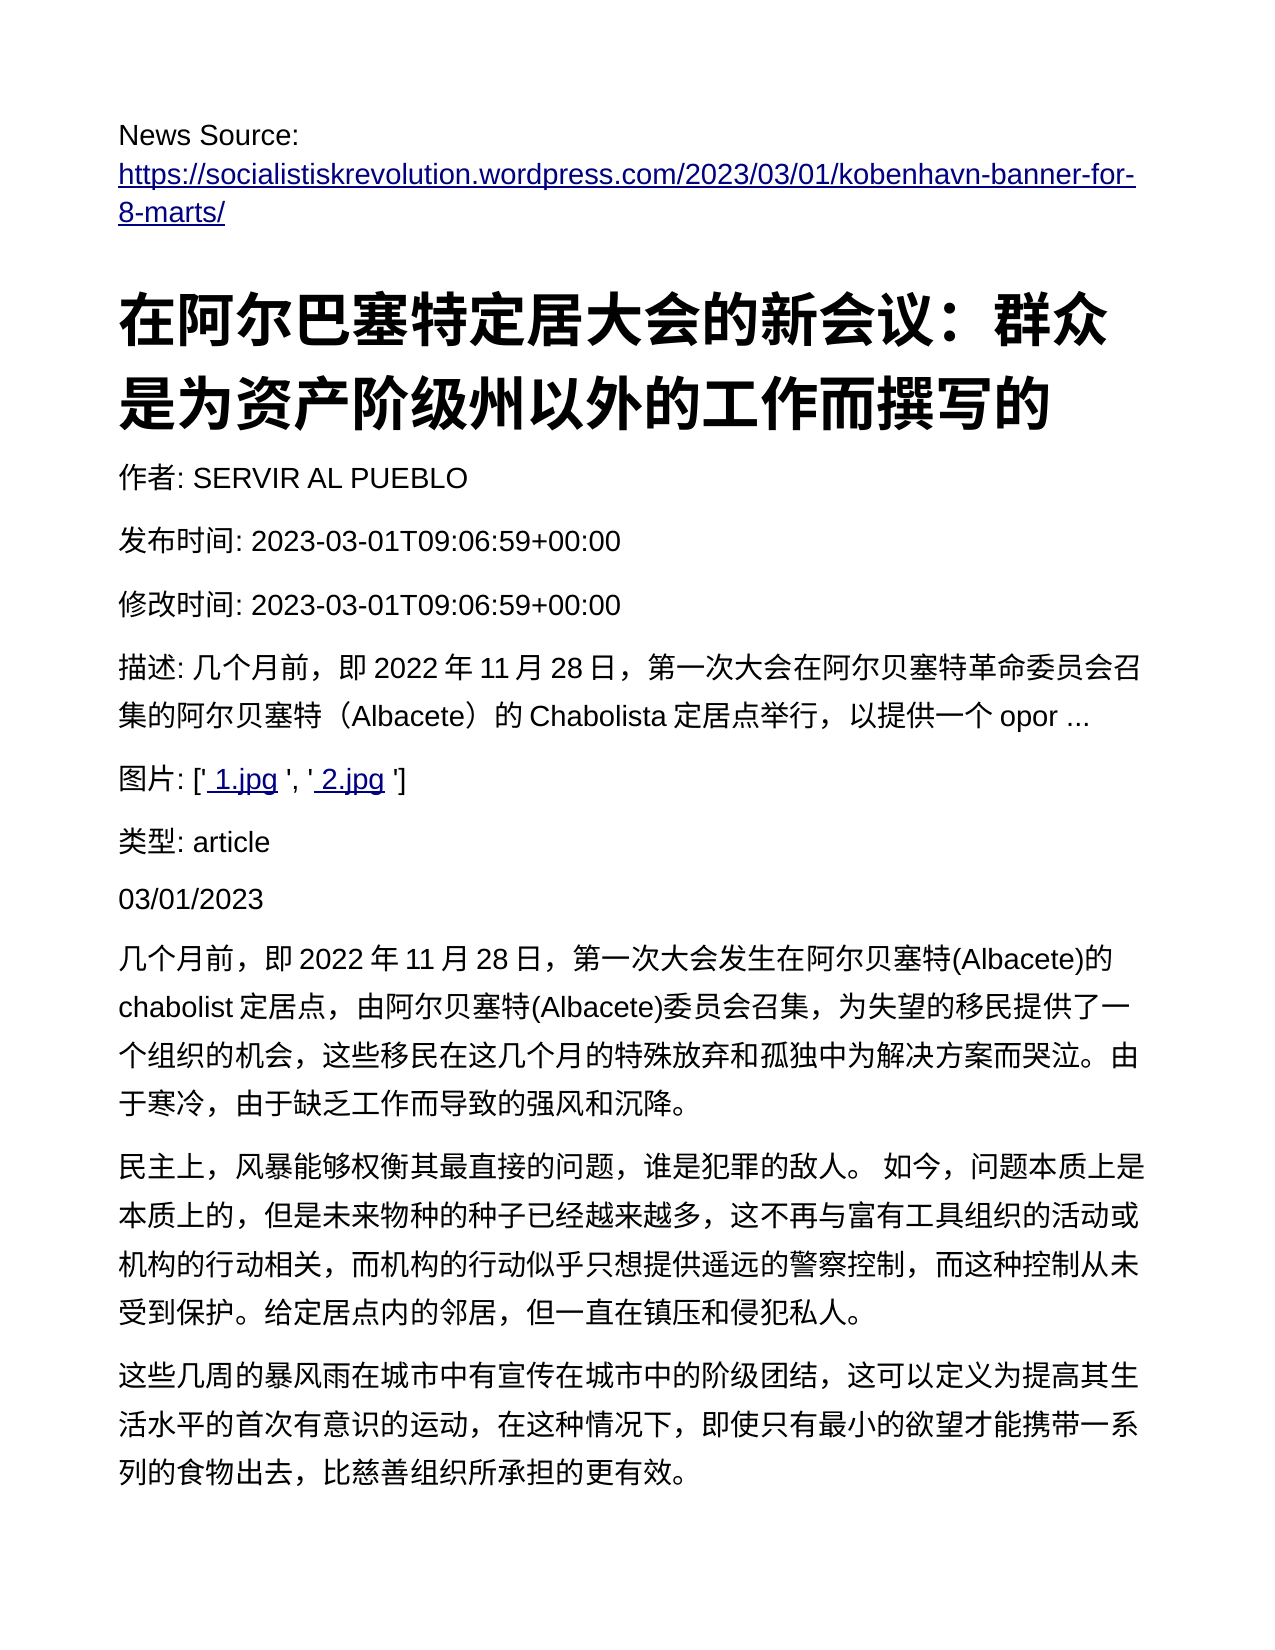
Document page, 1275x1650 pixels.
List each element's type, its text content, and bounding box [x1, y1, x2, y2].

text 修改时间: 2023-03-01T09:06:59+00:00 [118, 581, 1157, 623]
text 几个月前，即2022年11月28日，第一次大会发生在阿尔贝塞特(Albacete)的chabolist定居点，由阿尔贝塞特(Albacete)委员会召集，为失望的移民提供了一个组织的机会，这些移民在这几个月的特殊放弃和孤独中为解决方案而哭泣。由于寒冷，由于缺乏工作而导致的强风和沉降。 [118, 935, 1157, 1123]
text 类型: article [118, 819, 1157, 861]
text 描述: 几个月前，即2022年11月28日，第一次大会在阿尔贝塞特革命委员会召集的阿尔贝塞特（Albacete）的Chabolista定居点举行，以提供一个opor ... [118, 644, 1157, 735]
text 作者: SERVIR AL PUEBLO [118, 455, 1157, 497]
text 图片: [' 1.jpg ', ' 2.jpg '] [118, 756, 1157, 798]
subtitle 在阿尔巴塞特定居大会的新会议：群众是为资产阶级州以外的工作而撰写的 [118, 273, 1157, 442]
text 03/01/2023 [118, 882, 1157, 916]
text News Source: https://socialistiskrevolution.wordpress.com/2023/03/01/kobenhavn-banner-for-8-marts/ [118, 118, 1157, 229]
text 发布时间: 2023-03-01T09:06:59+00:00 [118, 518, 1157, 560]
text 民主上，风暴能够权衡其最直接的问题，谁是犯罪的敌人。 如今，问题本质上是本质上的，但是未来物种的种子已经越来越多，这不再与富有工具组织的活动或机构的行动相关，而机构的行动似乎只想提供遥远的警察控制，而这种控制从未受到保护。给定居点内的邻居，但一直在镇压和侵犯私人。 [118, 1144, 1157, 1332]
text 这些几周的暴风雨在城市中有宣传在城市中的阶级团结，这可以定义为提高其生活水平的首次有意识的运动，在这种情况下，即使只有最小的欲望才能携带一系列的食物出去，比慈善组织所承担的更有效。 [118, 1353, 1157, 1492]
